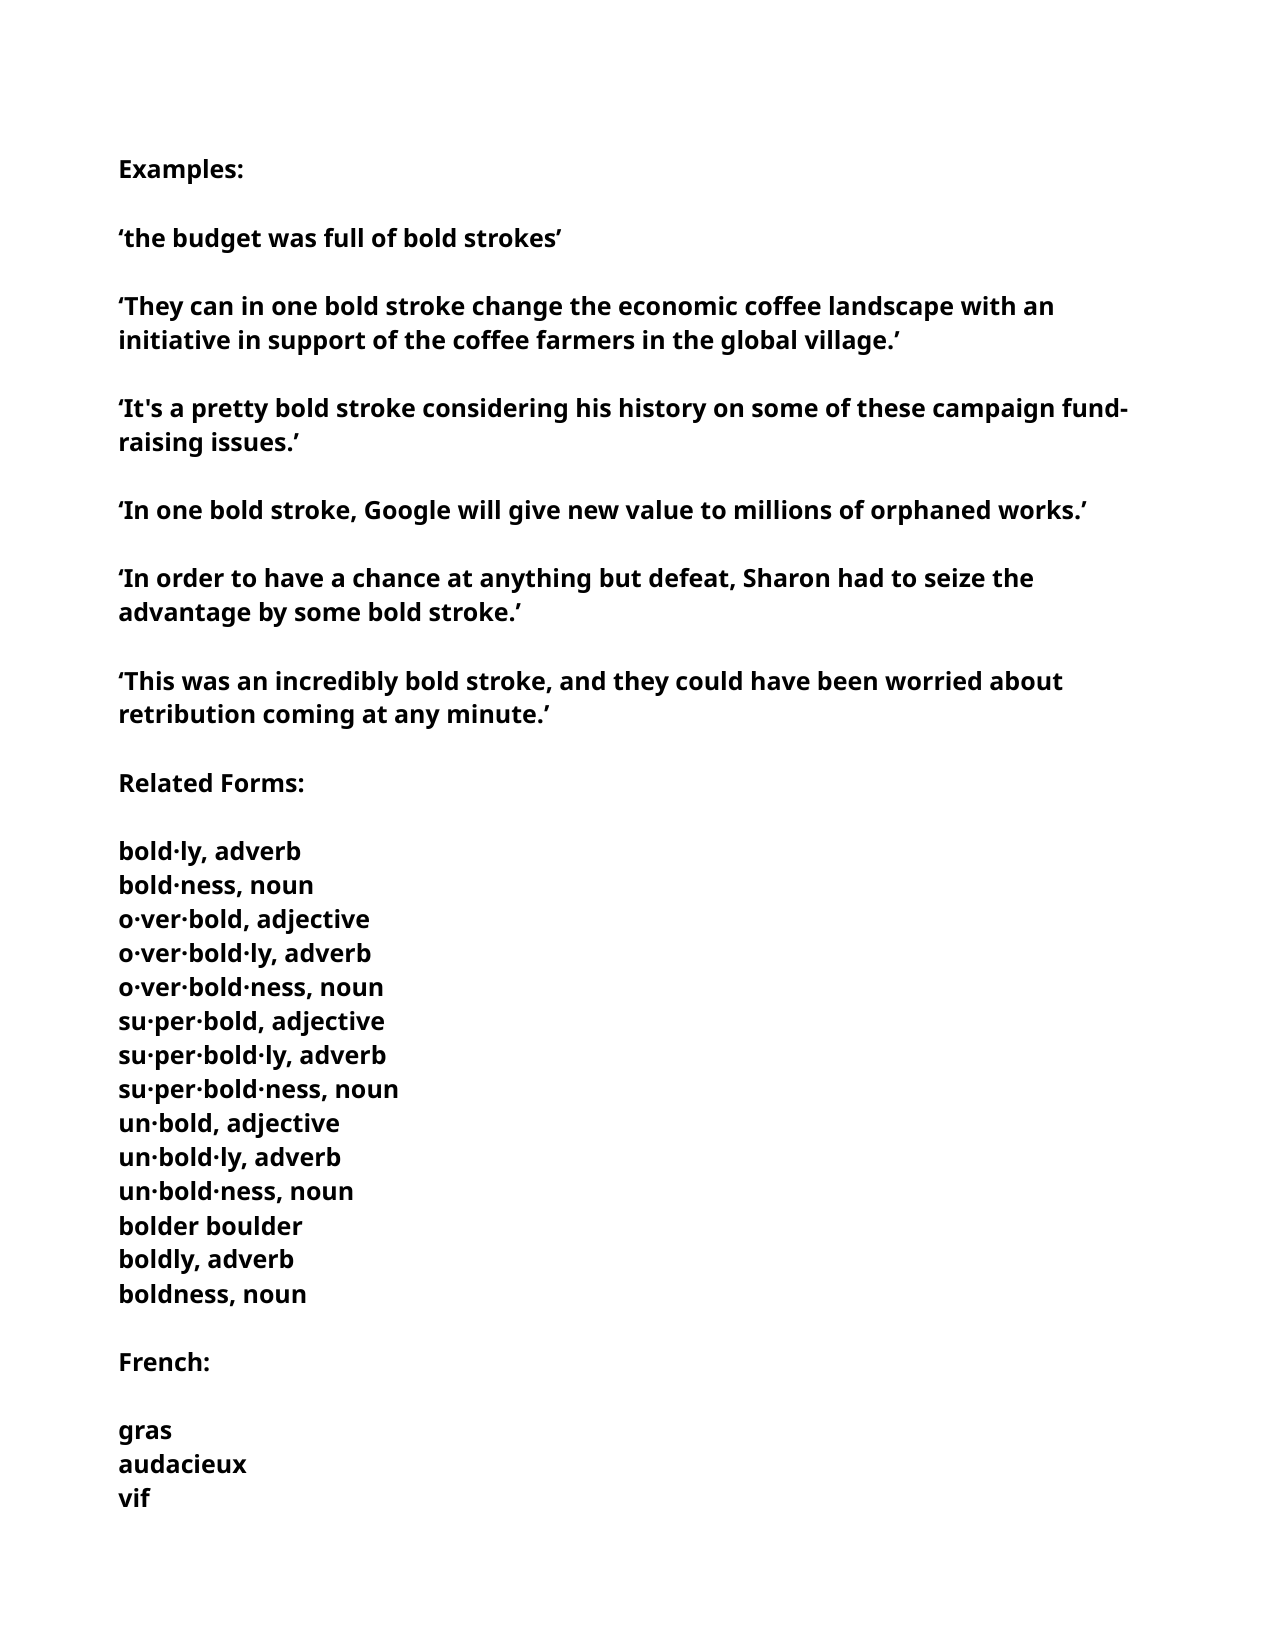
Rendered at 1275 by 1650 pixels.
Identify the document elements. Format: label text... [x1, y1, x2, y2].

text bold·ness, noun [118, 867, 1157, 902]
text un·bold·ly, adverb [118, 1140, 1157, 1174]
text bold·ly, adverb [118, 833, 1157, 867]
text su·per·bold·ness, noun [118, 1072, 1157, 1106]
text ‘In order to have a chance at anything but defeat, Sharon had to seize the advantage by some bold stroke.’ [118, 561, 1157, 629]
text ‘In one bold stroke, Google will give new value to millions of orphaned works.’ [118, 493, 1157, 527]
text un·bold, adjective [118, 1106, 1157, 1140]
text audacieux [118, 1447, 1157, 1481]
text un·bold·ness, noun [118, 1174, 1157, 1208]
text French: [118, 1344, 1157, 1378]
text Related Forms: [118, 765, 1157, 799]
text ‘They can in one bold stroke change the economic coffee landscape with an initiative in support of the coffee farmers in the global village.’ [118, 288, 1157, 357]
text su·per·bold, adjective [118, 1004, 1157, 1038]
text o·ver·bold, adjective [118, 902, 1157, 936]
text ‘This was an incredibly bold stroke, and they could have been worried about retribution coming at any minute.’ [118, 663, 1157, 731]
text o·ver·bold·ly, adverb [118, 936, 1157, 970]
text boldly, adverb [118, 1242, 1157, 1276]
text Examples: [118, 152, 1157, 186]
text gras [118, 1412, 1157, 1447]
text boldness, noun [118, 1276, 1157, 1310]
text o·ver·bold·ness, noun [118, 970, 1157, 1004]
text bolder boulder [118, 1208, 1157, 1242]
text ‘the budget was full of bold strokes’ [118, 220, 1157, 254]
text su·per·bold·ly, adverb [118, 1038, 1157, 1072]
text ‘It's a pretty bold stroke considering his history on some of these campaign fund-raising issues.’ [118, 391, 1157, 459]
text vif [118, 1481, 1157, 1515]
